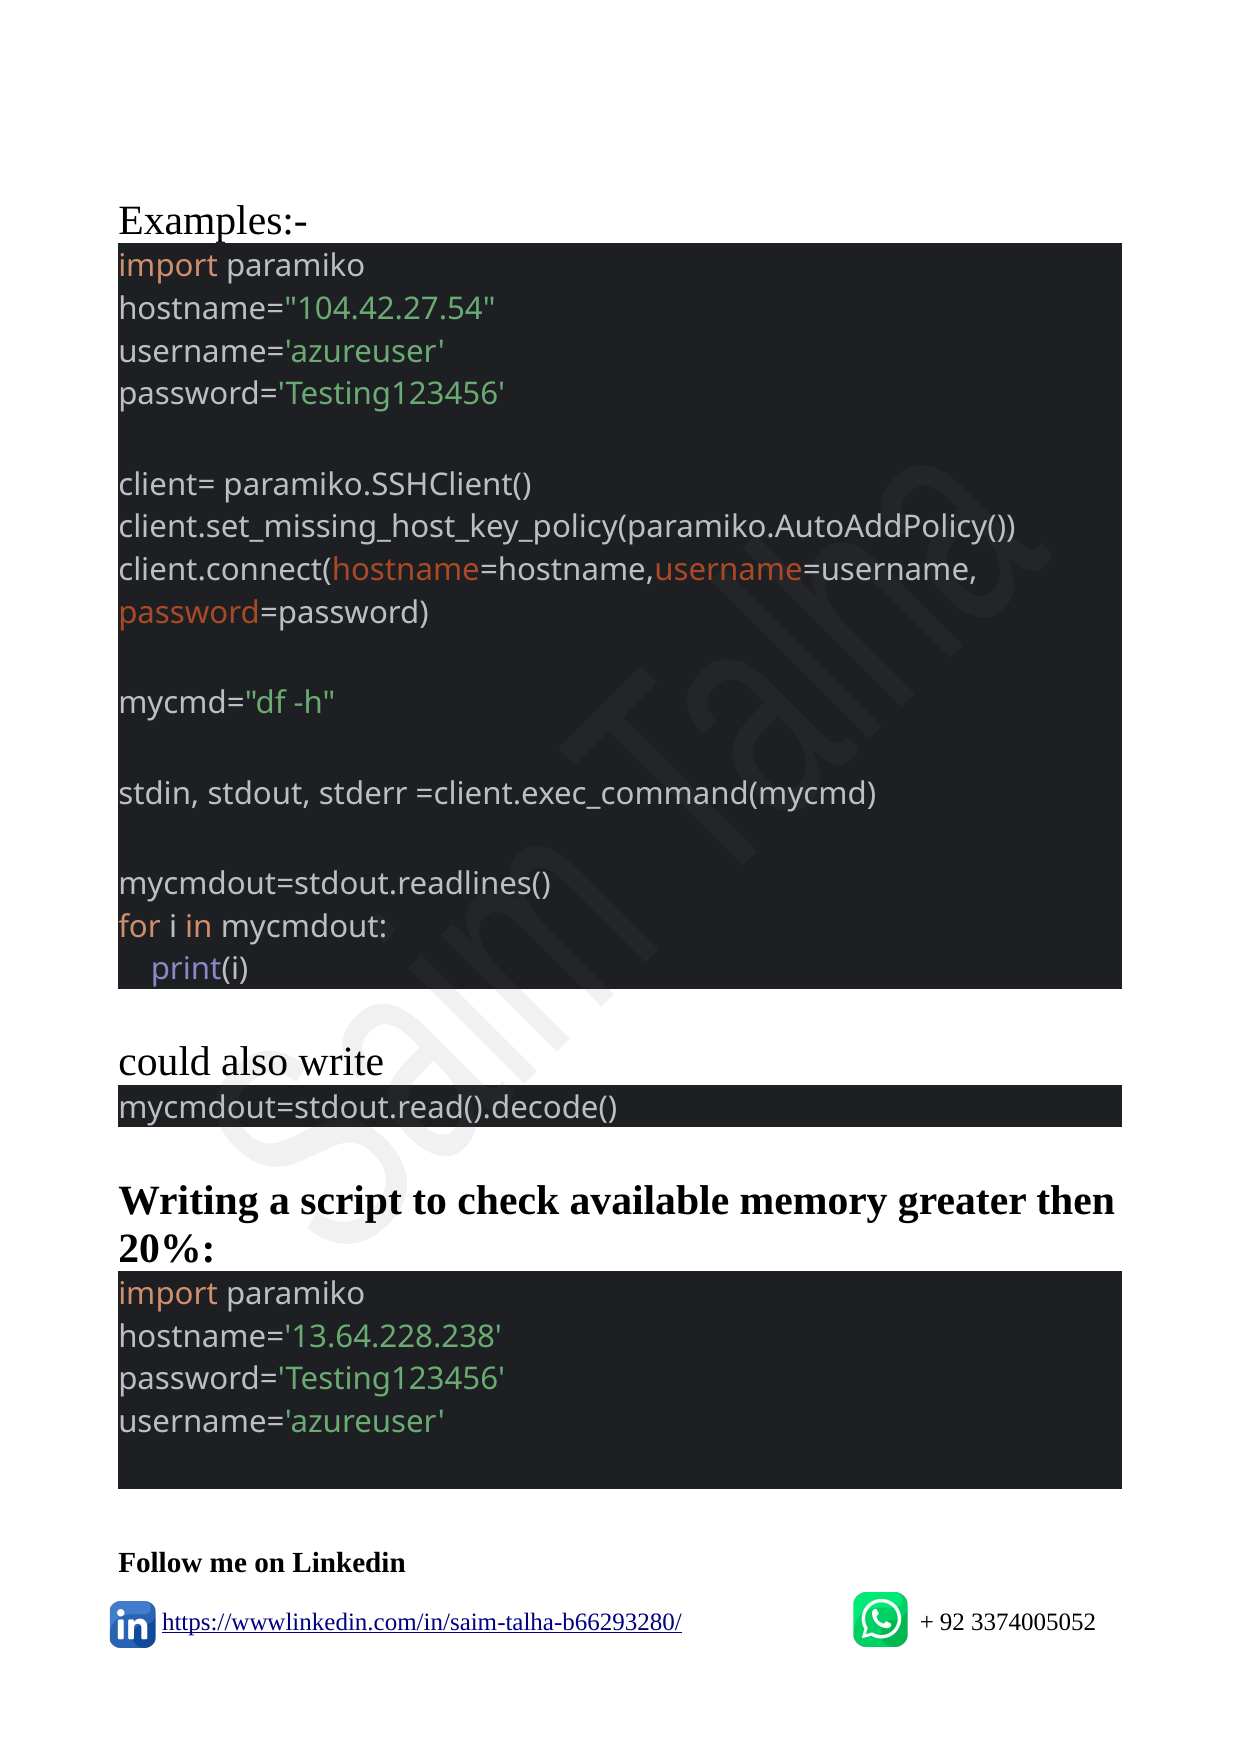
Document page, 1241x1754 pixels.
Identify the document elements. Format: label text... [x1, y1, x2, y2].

text [437, 1037, 1122, 1085]
text mycmdout=stdout.read().decode() [118, 1085, 220, 1127]
picture [853, 1592, 908, 1647]
text could also write [118, 1037, 418, 1085]
text [413, 1062, 453, 1085]
text mycmdout=stdout.read().decode() [238, 1085, 398, 1127]
text mycmdout=stdout.read().decode() [476, 1085, 1122, 1127]
text mycmdout=stdout.read().decode() [408, 1085, 460, 1127]
text Examples:- [118, 196, 1122, 243]
text Writing a script to check available memory greater then 20%: [118, 1175, 1122, 1271]
picture [109, 1601, 156, 1648]
text import paramiko hostname='13.64.228.238' password='Testing123456' username='azureuser' [118, 1271, 1122, 1489]
text import paramiko hostname="104.42.27.54" username='azureuser' password='Testing123456' client= paramiko.SSHClient() client.set_missing_host_key_policy(paramiko.AutoAddPolicy()) client.connect(hostname=hostname,username=username, password=password) mycmd="df -h" stdin, stdout, stderr =client.exec_command(mycmd) mycmdout=stdout.readlines() for i in mycmdout: print(i) [118, 243, 1122, 989]
